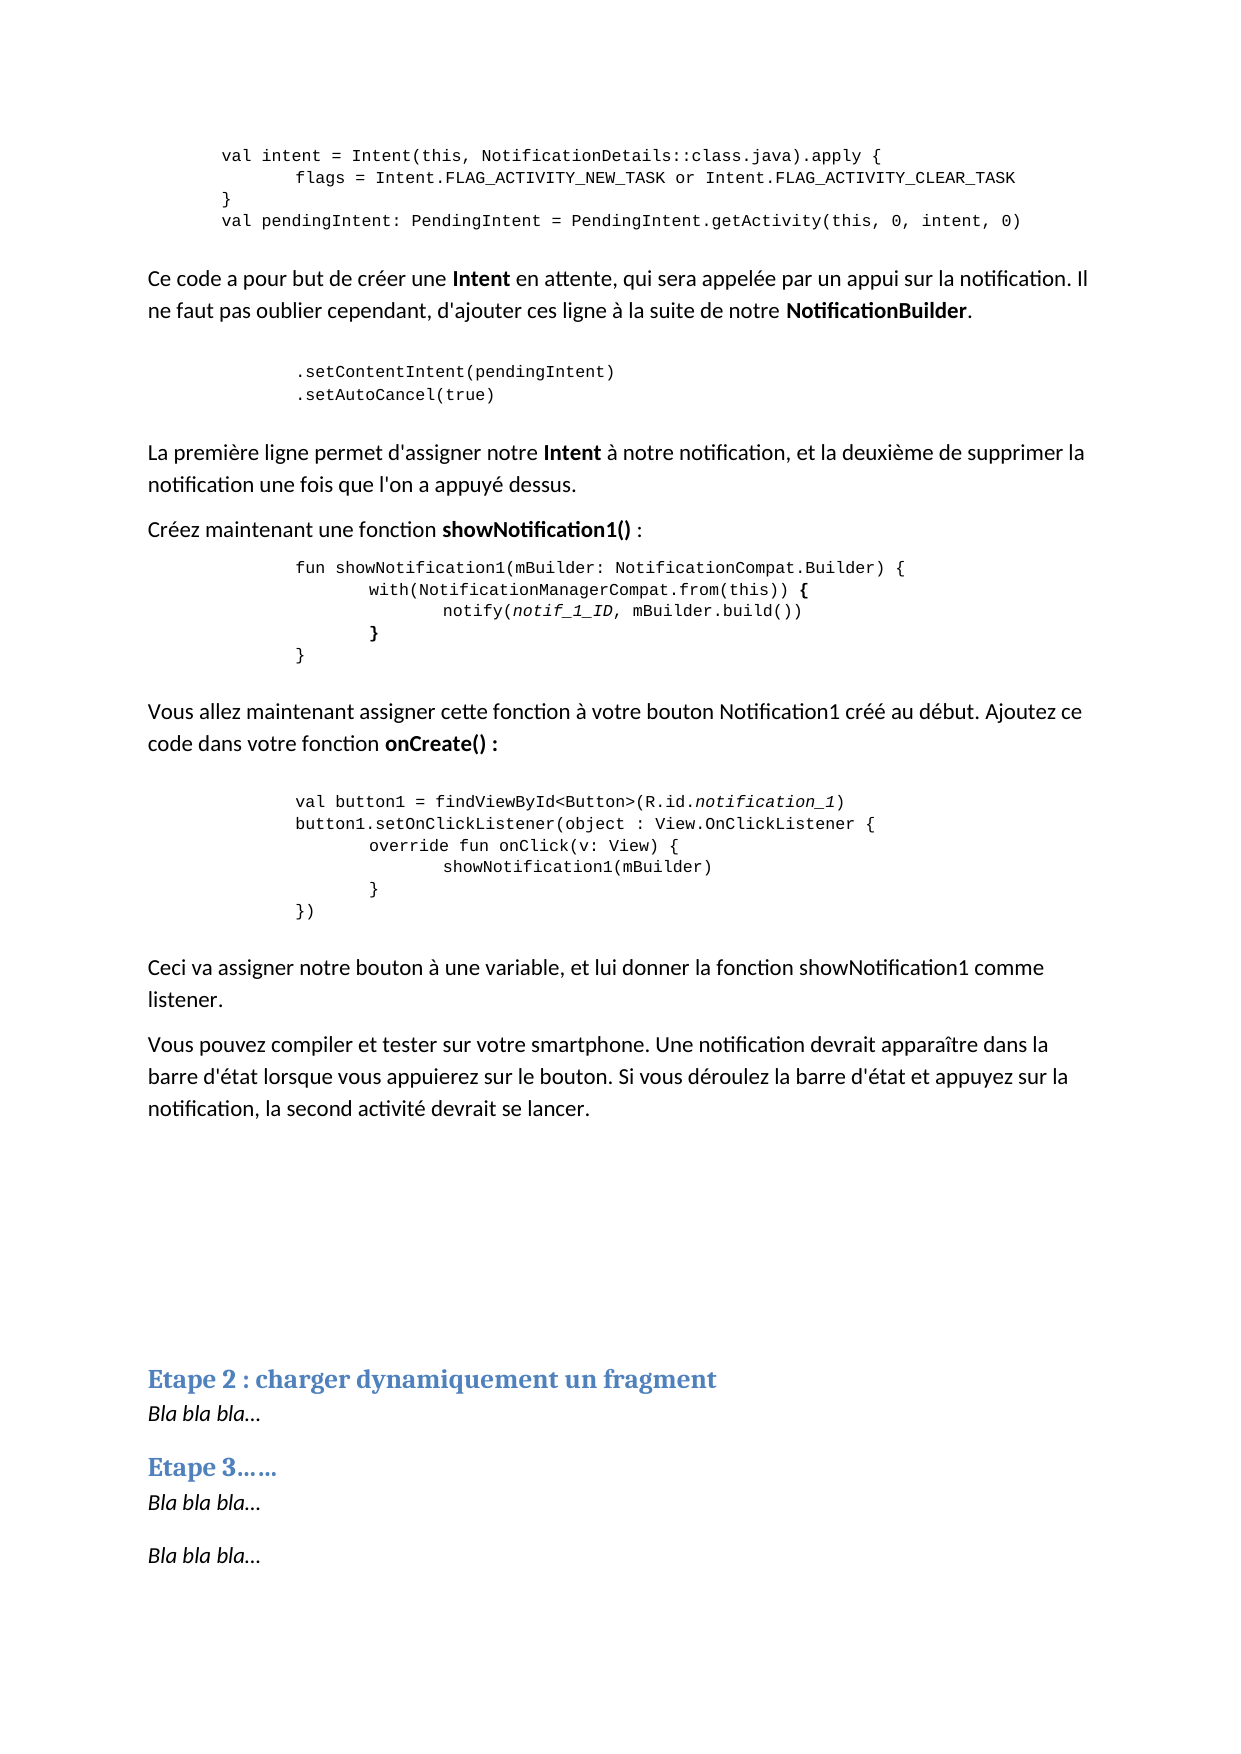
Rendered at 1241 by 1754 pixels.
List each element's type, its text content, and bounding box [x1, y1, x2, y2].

text } [148, 624, 1093, 643]
text notify(notif_1_ID, mBuilder.build()) [148, 603, 1093, 622]
text Vous pouvez compiler et tester sur votre smartphone. Une notification devrait apparaître dans la barre d'état lorsque vous appuierez sur le bouton. Si vous déroulez la barre d'état et appuyez sur la notification, la second activité devrait se lancer. [148, 1030, 1093, 1122]
text .setAutoCancel(true) [148, 387, 1093, 406]
text with(NotificationManagerCompat.from(this)) { [148, 581, 1093, 600]
text button1.setOnClickListener(object : View.OnClickListener { [148, 815, 1093, 834]
subtitle Etape 3…… [148, 1452, 1093, 1484]
text } [148, 646, 1093, 665]
text } [148, 880, 1093, 899]
text val pendingIntent: PendingIntent = PendingIntent.getActivity(this, 0, intent, 0) [148, 213, 1093, 231]
text fun showNotification1(mBuilder: NotificationCompat.Builder) { [148, 559, 1093, 578]
subtitle Etape 2 : charger dynamiquement un fragment [148, 1364, 1093, 1395]
text Bla bla bla… [148, 1488, 1093, 1516]
text Bla bla bla… [148, 1541, 1093, 1569]
text Créez maintenant une fonction showNotification1() : [148, 515, 1093, 543]
text La première ligne permet d'assigner notre Intent à notre notification, et la deuxième de supprimer la notification une fois que l'on a appuyé dessus. [148, 438, 1093, 498]
text Vous allez maintenant assigner cette fonction à votre bouton Notification1 créé au début. Ajoutez ce code dans votre fonction onCreate() : [148, 697, 1093, 757]
text .setContentIntent(pendingIntent) [148, 358, 1093, 383]
text override fun onClick(v: View) { [148, 837, 1093, 856]
text } [148, 191, 1093, 210]
text showNotification1(mBuilder) [148, 859, 1093, 878]
text flags = Intent.FLAG_ACTIVITY_NEW_TASK or Intent.FLAG_ACTIVITY_CLEAR_TASK [148, 169, 1093, 188]
text Bla bla bla… [148, 1399, 1093, 1427]
text Ceci va assigner notre bouton à une variable, et lui donner la fonction showNotification1 comme listener. [148, 953, 1093, 1013]
text val intent = Intent(this, NotificationDetails::class.java).apply { [148, 148, 1093, 166]
text Ce code a pour but de créer une Intent en attente, qui sera appelée par un appui sur la notification. Il ne faut pas oublier cependant, d'ajouter ces ligne à la suite de notre NotificationBuilder. [148, 264, 1093, 324]
text }) [148, 902, 1093, 921]
text val button1 = findViewById<Button>(R.id.notification_1) [148, 791, 1093, 812]
